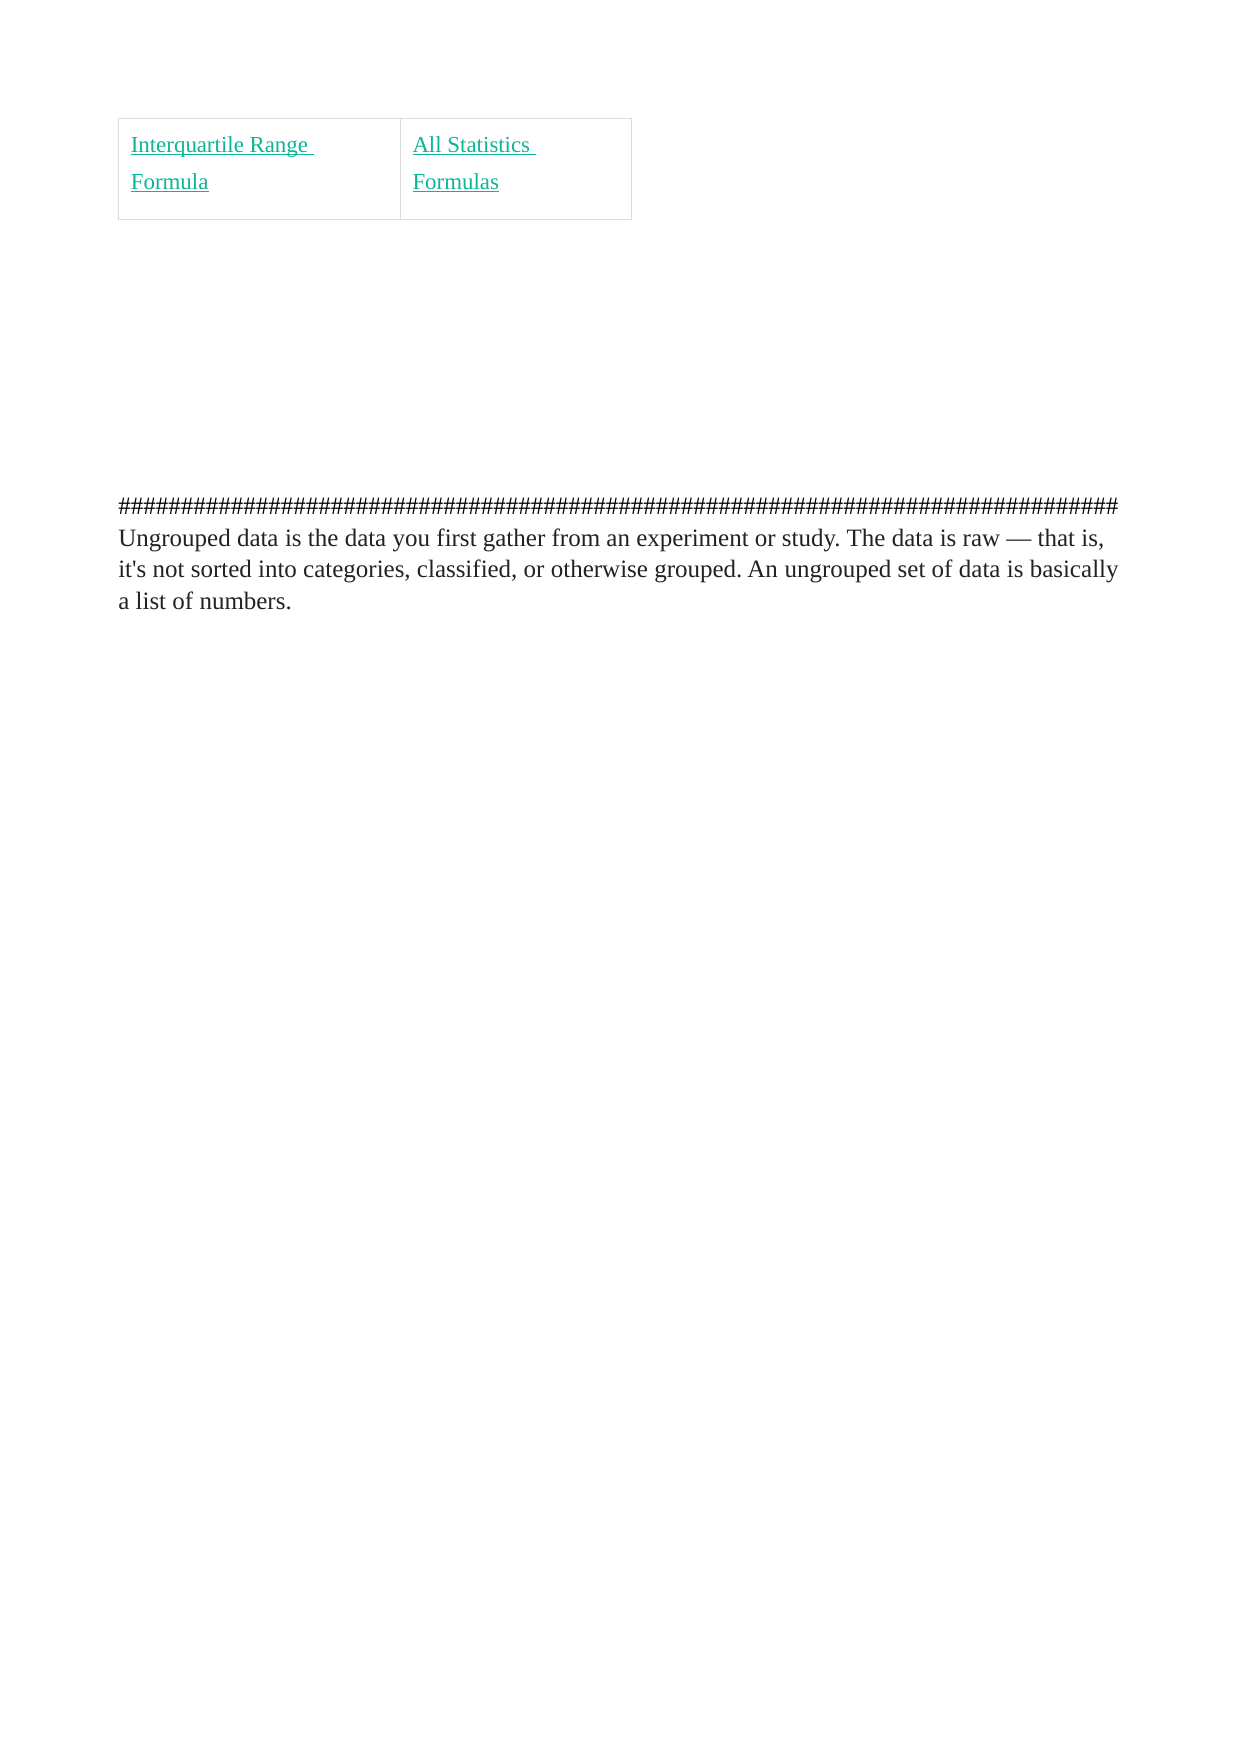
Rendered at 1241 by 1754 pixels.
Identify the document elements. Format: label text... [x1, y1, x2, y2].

table_cell Interquartile Range Formula [119, 119, 400, 219]
table_cell All Statistics Formulas [401, 119, 631, 219]
text ################################################################################Ungrouped data is the data you first gather from an experiment or study. The data is raw — that is, it's not sorted into categories, classified, or otherwise grouped. An ungrouped set of data is basically a list of numbers. [118, 491, 1122, 615]
